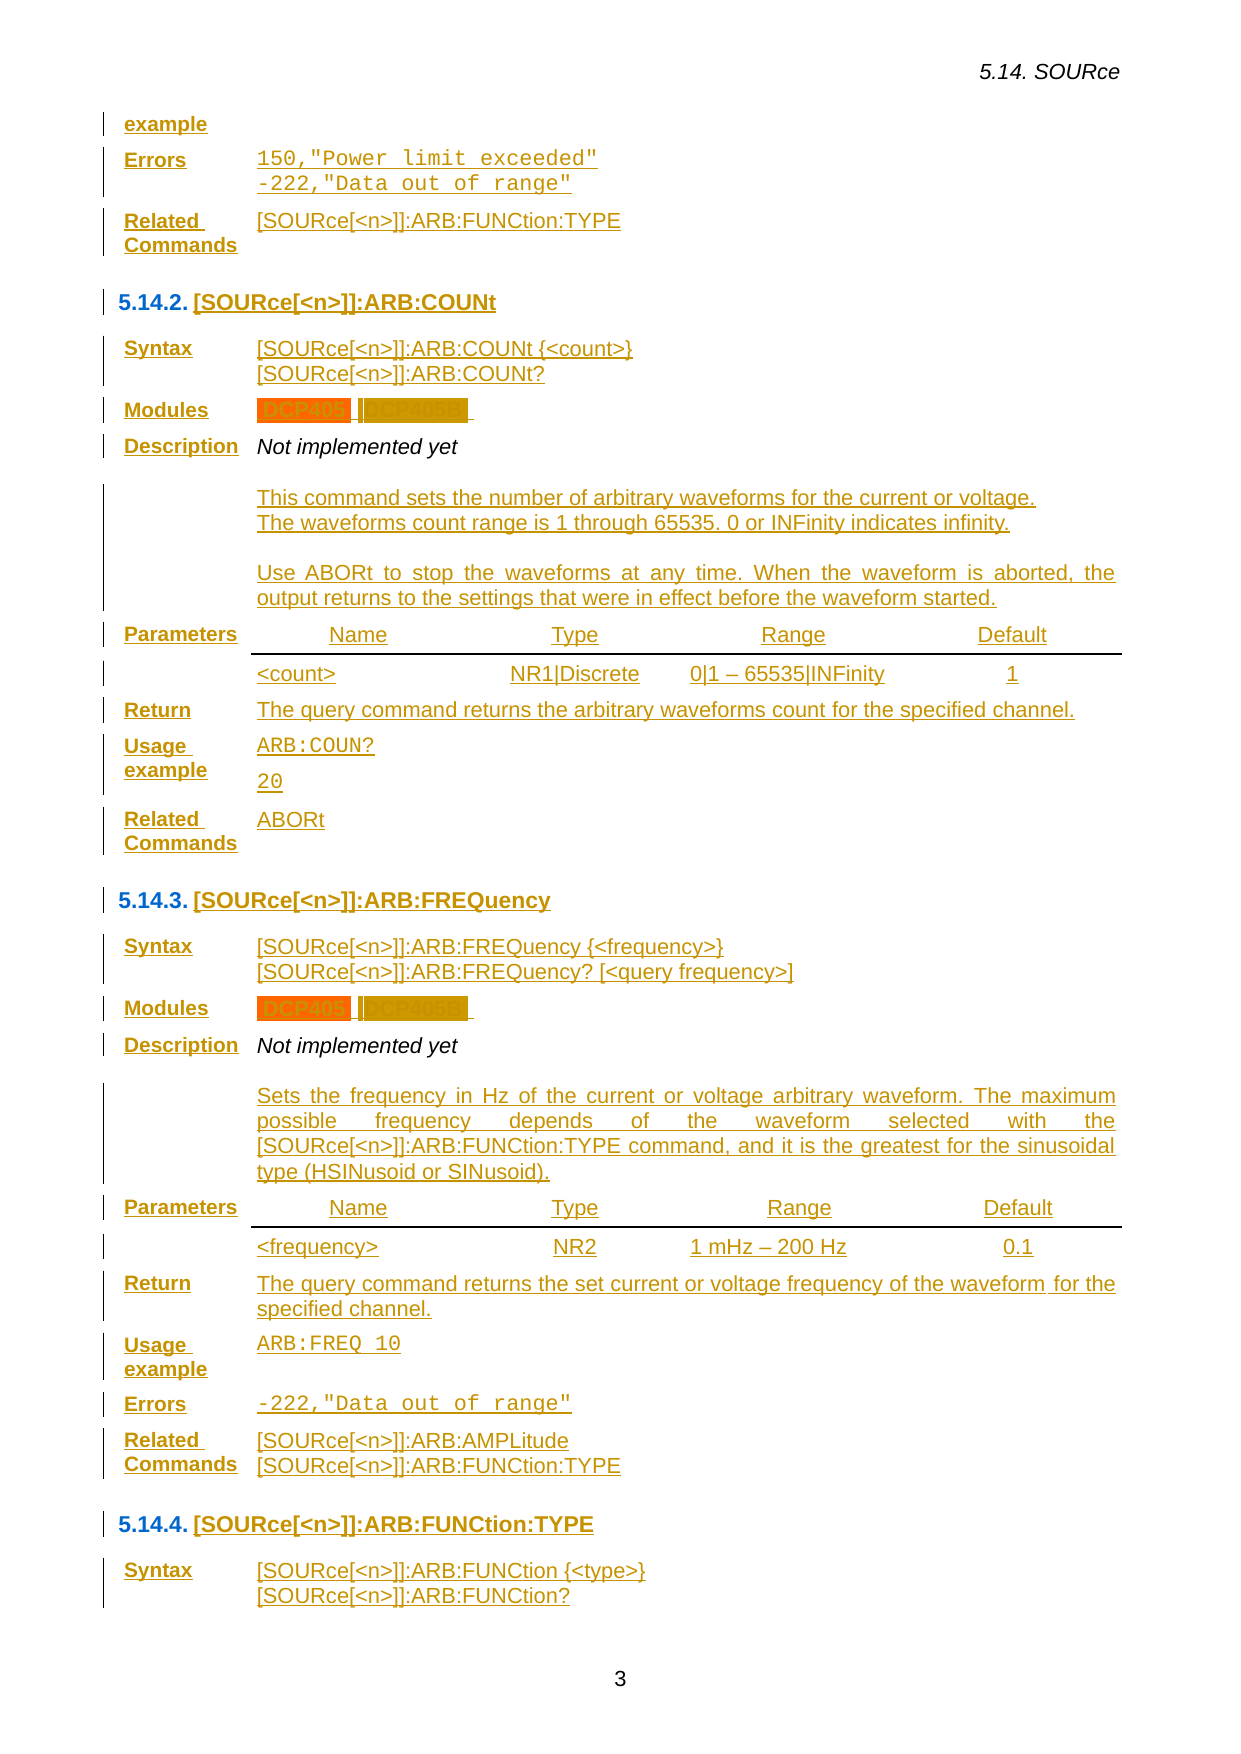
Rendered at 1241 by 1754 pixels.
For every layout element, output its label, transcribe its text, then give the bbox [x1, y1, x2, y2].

table_cell Description [118, 1027, 251, 1189]
table_cell Parameters [118, 1190, 251, 1265]
table_cell Usage example [118, 1327, 251, 1386]
table_header [SOURce[<n>]]:ARB:FUNCtion {<type>} [SOURce[<n>]]:ARB:FUNCtion? [251, 1552, 1122, 1614]
table_cell Not implemented yet This command sets the number of arbitrary waveforms for the current or voltage. The waveforms count range is 1 through 65535. 0 or INFinity indicates infinity. Use ABORt to stop the waveforms at any time. When the waveform is aborted, the output returns to the settings that were in effect before the waveform started. [251, 428, 1122, 616]
table_cell The query command returns the arbitrary waveforms count for the specified channel. [251, 692, 1122, 728]
table_cell 1 mHz – 200 Hz [684, 1228, 914, 1265]
table_cell Range [684, 1190, 914, 1226]
table_cell [SOURce[<n>]]:ARB:FUNCtion:TYPE [251, 203, 1122, 262]
table_cell The query command returns the set current or voltage frequency of the waveform for the specified channel. [251, 1265, 1122, 1327]
table_cell Return [118, 692, 251, 728]
table_cell Default [903, 616, 1122, 653]
table_cell Usage example [118, 728, 251, 801]
table_cell 150,"Power limit exceeded" -222,"Data out of range" [251, 142, 1122, 203]
table_header [SOURce[<n>]]:ARB:COUNt {<count>} [SOURce[<n>]]:ARB:COUNt? [251, 330, 1122, 392]
table_header Syntax [118, 1552, 251, 1614]
table_cell Return [118, 1265, 251, 1327]
table_cell [251, 106, 1122, 142]
table_cell <frequency> [251, 1228, 465, 1265]
table_cell 1 [903, 655, 1122, 692]
table_cell -222,"Data out of range" [251, 1386, 1122, 1422]
table_cell Name [251, 1190, 465, 1226]
table_cell Name [251, 616, 465, 653]
table_cell DCP405 DCP405B [251, 392, 1122, 428]
table_cell Errors [118, 1386, 251, 1422]
table_cell Type [465, 616, 684, 653]
table_header [SOURce[<n>]]:ARB:FREQuency {<frequency>} [SOURce[<n>]]:ARB:FREQuency? [<query frequency>] [251, 928, 1122, 990]
table_cell 0|1 – 65535|INFinity [684, 655, 903, 692]
table_cell ABORt [251, 801, 1122, 861]
table_cell ARB:COUN? 20 [251, 728, 1122, 801]
table_cell Modules [118, 990, 251, 1027]
table_cell NR1|Discrete [465, 655, 684, 692]
subtitle [SOURce[<n>]]:ARB:COUNt [118, 289, 1122, 315]
table_header Syntax [118, 330, 251, 392]
table_header Syntax [118, 928, 251, 990]
table_cell Related Commands [118, 1423, 251, 1484]
table_cell Description [118, 428, 251, 616]
table_cell [SOURce[<n>]]:ARB:AMPLitude [SOURce[<n>]]:ARB:FUNCtion:TYPE [251, 1423, 1122, 1484]
subtitle [SOURce[<n>]]:ARB:FREQuency [118, 887, 1122, 913]
table_cell ARB:FREQ 10 [251, 1327, 1122, 1386]
table_cell Related Commands [118, 203, 251, 262]
subtitle [SOURce[<n>]]:ARB:FUNCtion:TYPE [118, 1511, 1122, 1537]
table_cell Range [684, 616, 903, 653]
table_cell <count> [251, 655, 465, 692]
table_cell example [118, 106, 251, 142]
table_cell 0.1 [914, 1228, 1122, 1265]
table_cell Errors [118, 142, 251, 203]
table_cell Modules [118, 392, 251, 428]
table_cell Type [465, 1190, 684, 1226]
table_cell NR2 [465, 1228, 684, 1265]
table_cell Default [914, 1190, 1122, 1226]
table_cell DCP405 DCP405B [251, 990, 1122, 1027]
table_cell Not implemented yet Sets the frequency in Hz of the current or voltage arbitrary waveform. The maximum possible frequency depends of the waveform selected with the [SOURce[<n>]]:ARB:FUNCtion:TYPE command, and it is the greatest for the sinusoidal type (HSINusoid or SINusoid). [251, 1027, 1122, 1189]
table_cell Parameters [118, 616, 251, 692]
table_cell Related Commands [118, 801, 251, 861]
